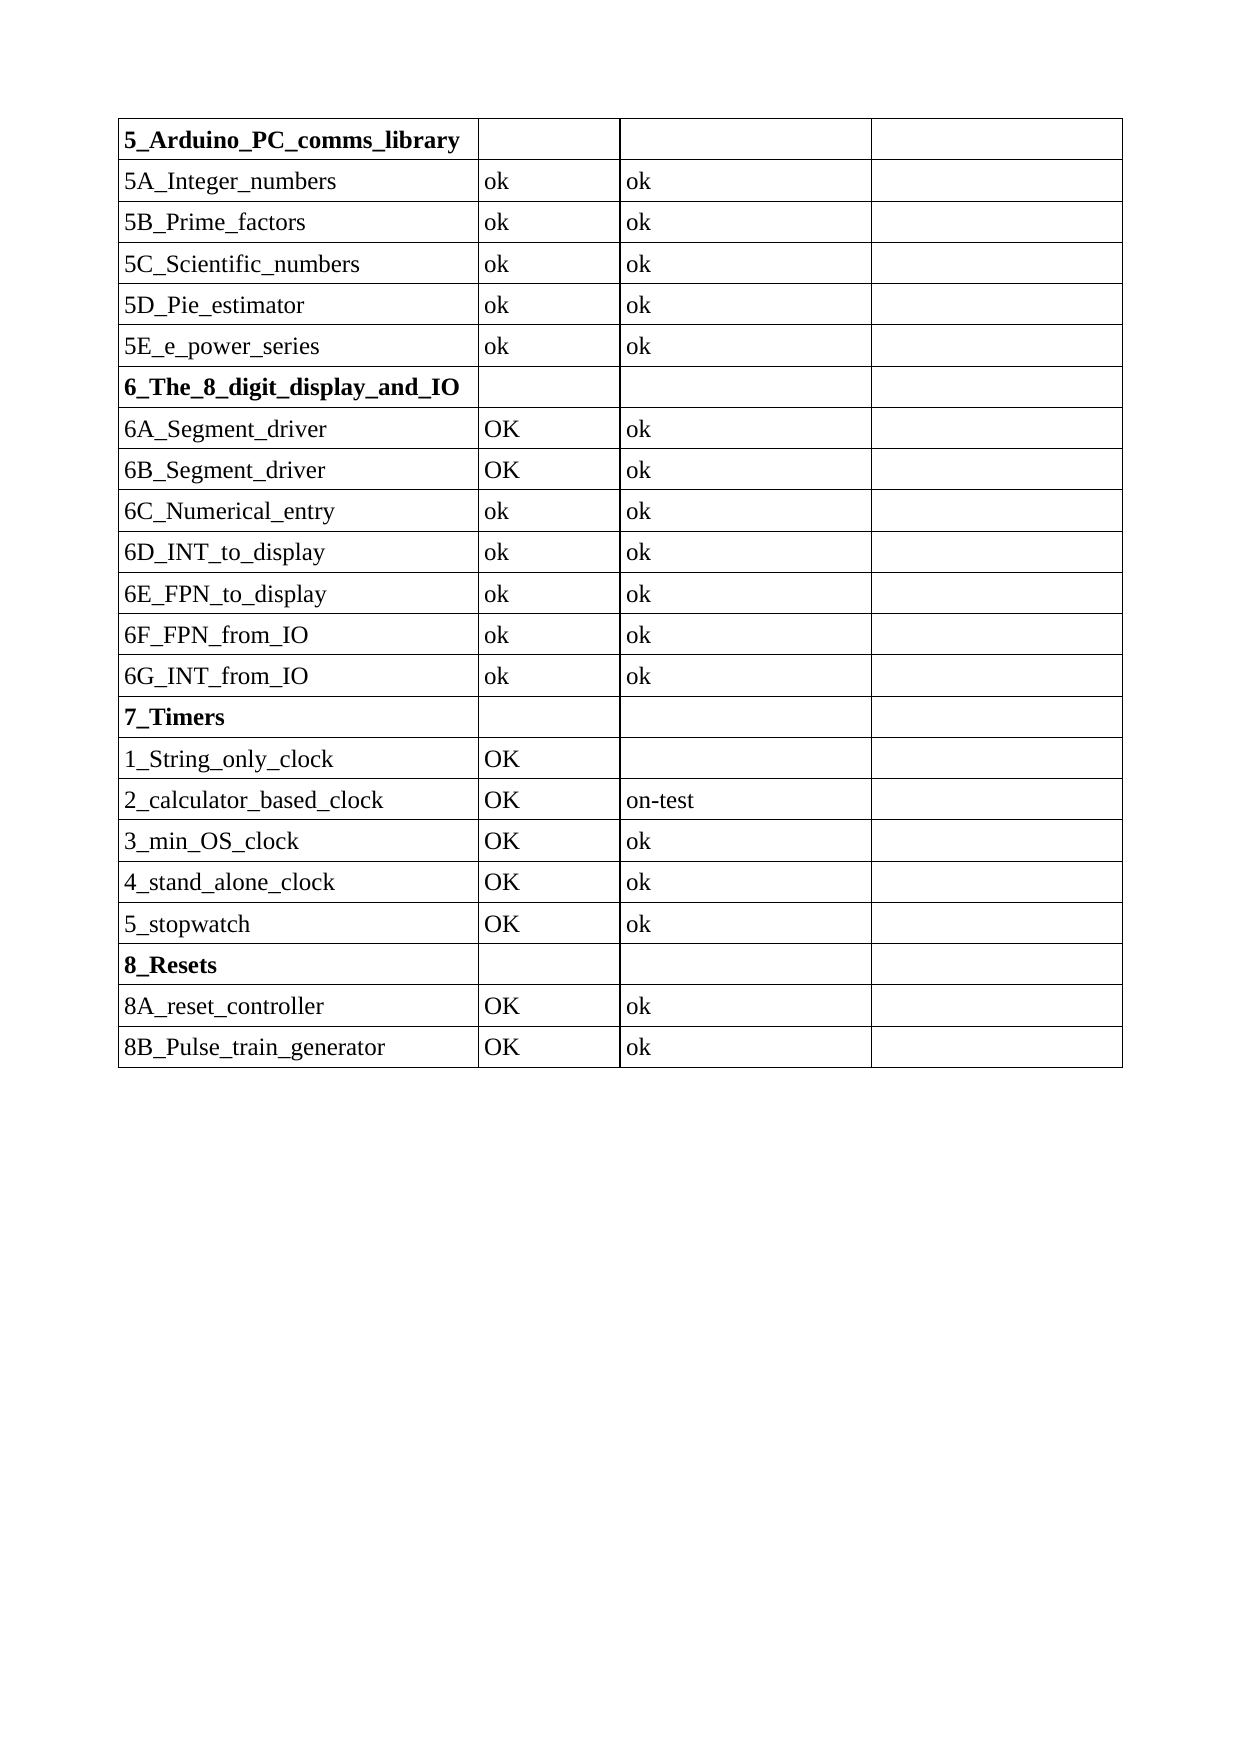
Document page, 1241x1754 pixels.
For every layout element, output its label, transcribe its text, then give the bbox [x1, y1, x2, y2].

table_cell 4_stand_alone_clock [119, 862, 478, 902]
table_cell ok [479, 490, 619, 531]
table_cell 8A_reset_controller [119, 985, 478, 1026]
table_cell ok [621, 985, 871, 1026]
table_cell [872, 573, 1122, 613]
table_cell ok [479, 573, 619, 613]
table_cell [479, 119, 619, 159]
table_cell ok [621, 820, 871, 861]
table_cell ok [621, 408, 871, 448]
table_cell [621, 738, 871, 778]
table_cell 6F_FPN_from_IO [119, 614, 478, 654]
table_cell [872, 490, 1122, 531]
table_cell 6D_INT_to_display [119, 532, 478, 572]
table_cell ok [479, 284, 619, 324]
table_cell ok [621, 325, 871, 366]
table_cell 5A_Integer_numbers [119, 160, 478, 201]
table_cell OK [479, 449, 619, 489]
table_cell 6E_FPN_to_display [119, 573, 478, 613]
table_cell 2_calculator_based_clock [119, 779, 478, 819]
table_cell [872, 697, 1122, 737]
table_cell [872, 862, 1122, 902]
table_cell [872, 532, 1122, 572]
table_cell 6C_Numerical_entry [119, 490, 478, 531]
table_cell ok [621, 862, 871, 902]
table_cell 5_Arduino_PC_comms_library [119, 119, 478, 159]
table_cell ok [479, 614, 619, 654]
table_cell ok [621, 490, 871, 531]
table_cell 1_String_only_clock [119, 738, 478, 778]
table_cell [872, 820, 1122, 861]
table_cell [872, 160, 1122, 201]
table_cell 5D_Pie_estimator [119, 284, 478, 324]
table_cell ok [479, 243, 619, 283]
table_cell [872, 944, 1122, 984]
table_cell ok [621, 284, 871, 324]
table_cell 5_stopwatch [119, 903, 478, 943]
table_cell OK [479, 738, 619, 778]
table_cell [872, 367, 1122, 407]
table_cell 6A_Segment_driver [119, 408, 478, 448]
table_cell ok [479, 202, 619, 242]
table_cell 3_min_OS_clock [119, 820, 478, 861]
table_cell [872, 903, 1122, 943]
table_cell ok [621, 243, 871, 283]
table_cell [479, 697, 619, 737]
table_cell ok [479, 532, 619, 572]
table_cell 8_Resets [119, 944, 478, 984]
table_cell [872, 325, 1122, 366]
table_cell [479, 944, 619, 984]
table_cell 5B_Prime_factors [119, 202, 478, 242]
table_cell [872, 1027, 1122, 1067]
table_cell [872, 284, 1122, 324]
table_cell [872, 202, 1122, 242]
table_cell ok [621, 202, 871, 242]
table_cell OK [479, 779, 619, 819]
table_cell ok [621, 449, 871, 489]
table_cell 6_The_8_digit_display_and_IO [119, 367, 478, 407]
table_cell [621, 367, 871, 407]
table_cell [479, 367, 619, 407]
table_cell [872, 243, 1122, 283]
table_cell [621, 944, 871, 984]
table_cell 8B_Pulse_train_generator [119, 1027, 478, 1067]
table_cell ok [621, 614, 871, 654]
table_cell 5E_e_power_series [119, 325, 478, 366]
table_cell [872, 408, 1122, 448]
table_cell [872, 779, 1122, 819]
table_cell 6B_Segment_driver [119, 449, 478, 489]
table_cell OK [479, 820, 619, 861]
table_cell OK [479, 903, 619, 943]
table_cell on-test [621, 779, 871, 819]
table_cell OK [479, 1027, 619, 1067]
table_cell ok [621, 1027, 871, 1067]
table_cell OK [479, 985, 619, 1026]
table_cell [872, 119, 1122, 159]
table_cell ok [621, 573, 871, 613]
table_cell [621, 697, 871, 737]
table_cell ok [621, 655, 871, 696]
table_cell [872, 738, 1122, 778]
table_cell [872, 655, 1122, 696]
table_cell ok [621, 160, 871, 201]
table_cell [621, 119, 871, 159]
table_cell [872, 985, 1122, 1026]
table_cell ok [621, 532, 871, 572]
table_cell 7_Timers [119, 697, 478, 737]
table_cell [872, 449, 1122, 489]
table_cell 5C_Scientific_numbers [119, 243, 478, 283]
table_cell OK [479, 408, 619, 448]
table_cell 6G_INT_from_IO [119, 655, 478, 696]
table_cell OK [479, 862, 619, 902]
table_cell ok [479, 160, 619, 201]
table_cell ok [621, 903, 871, 943]
table_cell ok [479, 655, 619, 696]
table_cell [872, 614, 1122, 654]
table_cell ok [479, 325, 619, 366]
